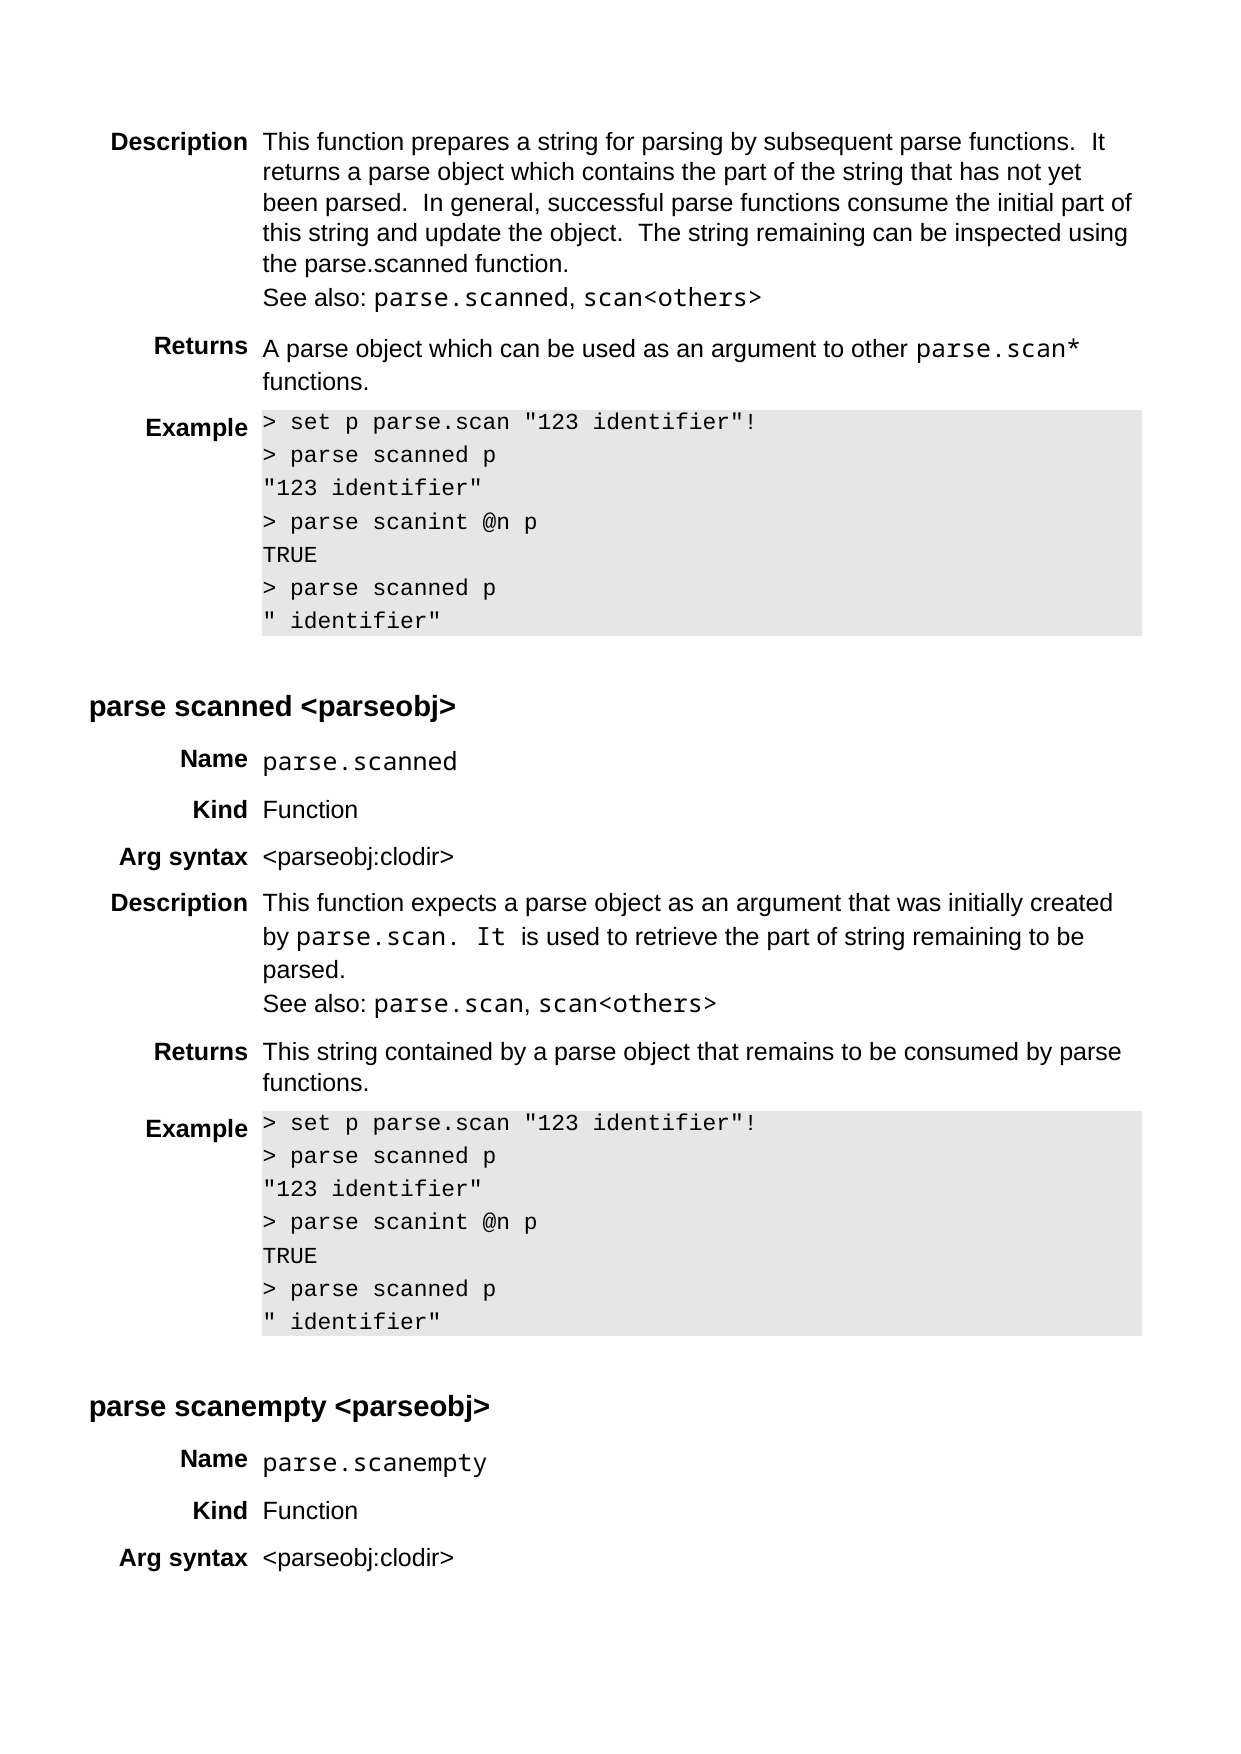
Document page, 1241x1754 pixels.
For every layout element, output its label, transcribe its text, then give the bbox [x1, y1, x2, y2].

table_cell Kind [89, 786, 259, 833]
subtitle parse scanned <parseobj> [88, 689, 1145, 722]
table_cell > set p parse.scan "123 identifier"! > parse scanned p "123 identifier" > parse scanint @n p TRUE > parse scanned p " identifier" [260, 405, 1145, 641]
table_cell Returns [89, 322, 259, 404]
table_cell Arg syntax [89, 833, 259, 879]
table_cell Function [260, 1487, 1145, 1534]
subtitle parse scanempty <parseobj> [88, 1389, 1145, 1423]
table_cell Returns [89, 1028, 259, 1105]
table_header Name [89, 735, 259, 786]
table_cell This function prepares a string for parsing by subsequent parse functions. It returns a parse object which contains the part of the string that has not yet been parsed. In general, successful parse functions consume the initial part of this string and update the object. The string remaining can be inspected using the parse.scanned function. See also: parse.scanned, scan<others> [260, 118, 1145, 322]
table_cell <parseobj:clodir> [260, 1534, 1145, 1580]
table_cell > set p parse.scan "123 identifier"! > parse scanned p "123 identifier" > parse scanint @n p TRUE > parse scanned p " identifier" [260, 1105, 1145, 1342]
table_cell A parse object which can be used as an argument to other parse.scan* functions. [260, 322, 1145, 404]
table_cell Function [260, 786, 1145, 833]
table_cell Arg syntax [89, 1534, 259, 1580]
table_cell Example [89, 405, 259, 641]
table_cell Description [89, 879, 259, 1028]
table_header parse.scanned [260, 735, 1145, 786]
table_cell Kind [89, 1487, 259, 1534]
table_cell <parseobj:clodir> [260, 833, 1145, 879]
table_header parse.scanempty [260, 1435, 1145, 1487]
table_cell Description [89, 118, 259, 322]
table_cell This string contained by a parse object that remains to be consumed by parse functions. [260, 1028, 1145, 1105]
table_cell This function expects a parse object as an argument that was initially created by parse.scan. It is used to retrieve the part of string remaining to be parsed. See also: parse.scan, scan<others> [260, 879, 1145, 1028]
table_header Name [89, 1435, 259, 1487]
table_cell Example [89, 1105, 259, 1342]
